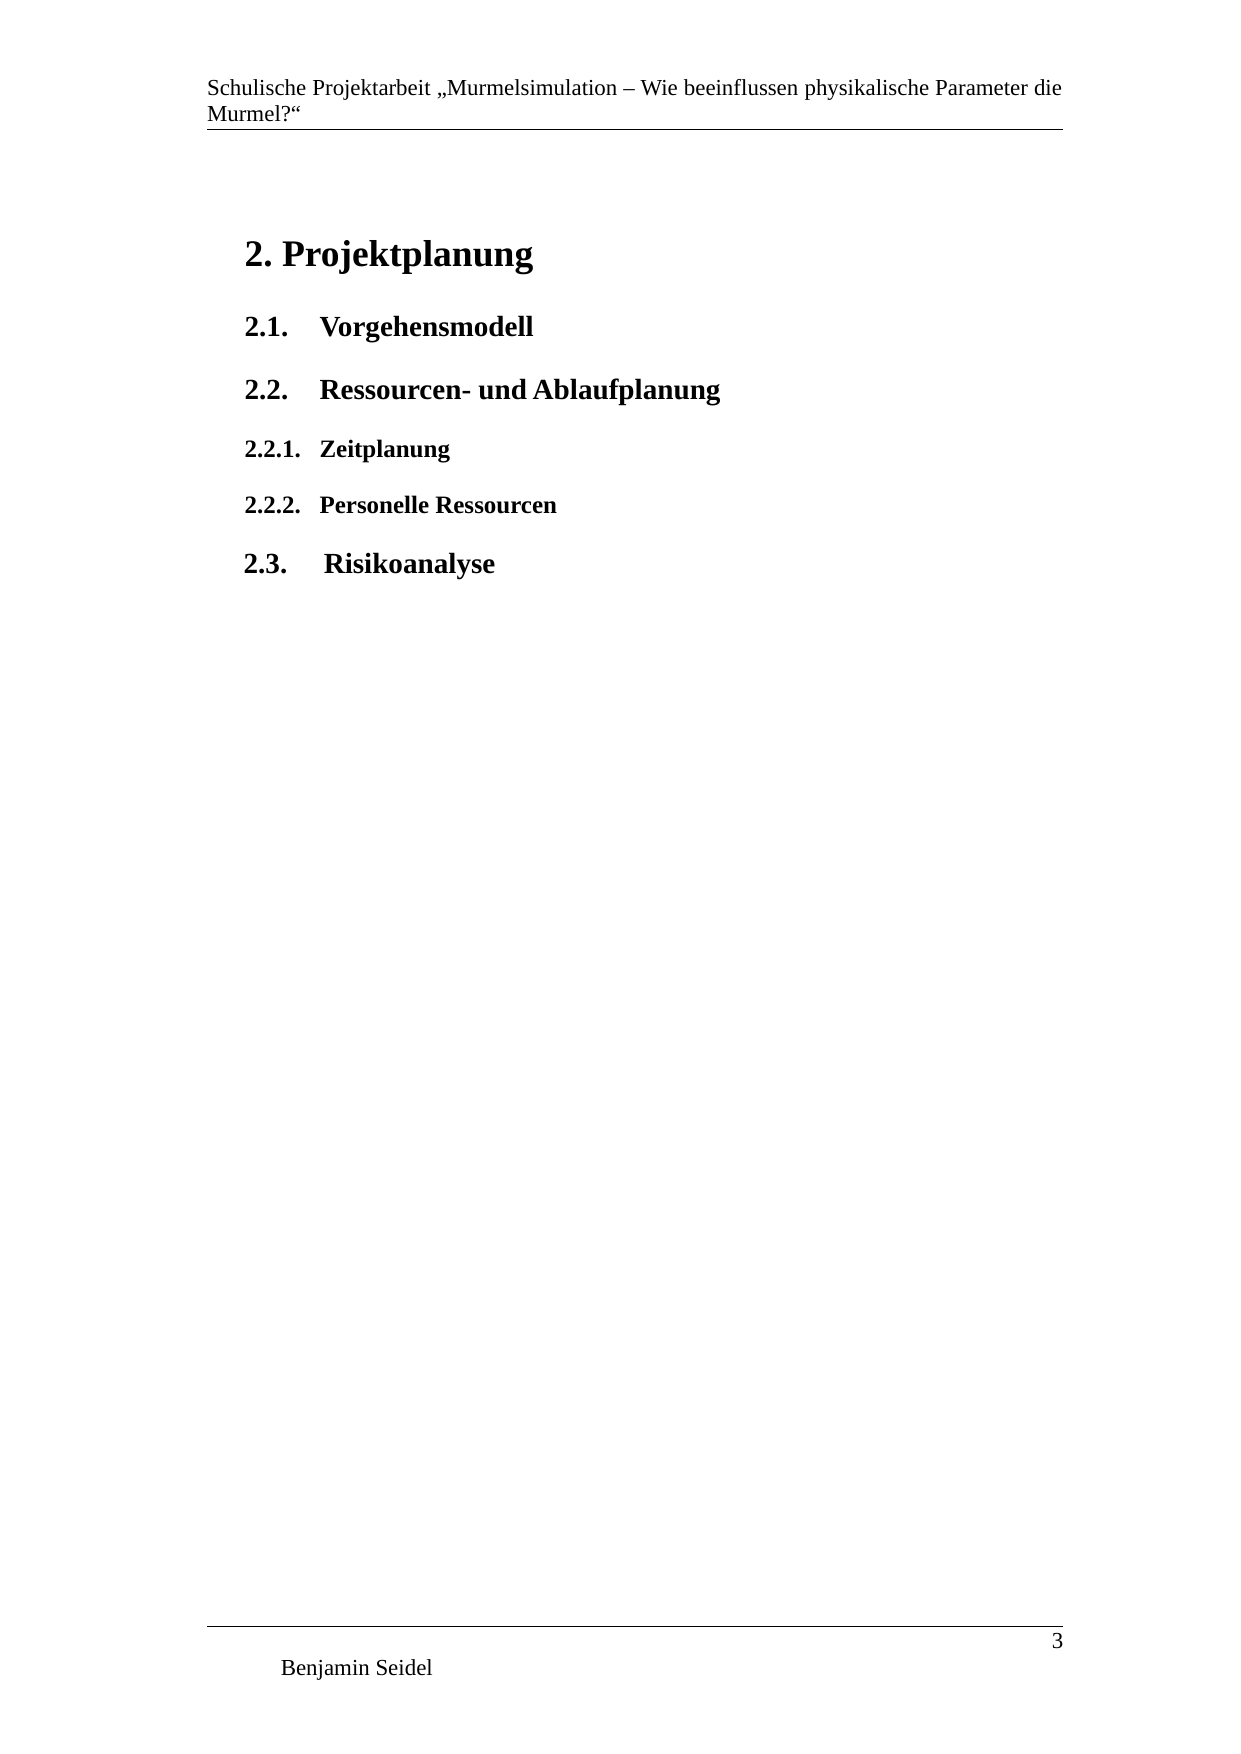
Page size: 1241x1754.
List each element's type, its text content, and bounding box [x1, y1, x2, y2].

subtitle Zeitplanung [244, 434, 1063, 463]
subtitle Ressourcen- und Ablaufplanung [244, 372, 1063, 405]
subtitle Personelle Ressourcen [244, 490, 1063, 519]
subtitle Projektplanung [244, 232, 1063, 275]
subtitle Vorgehensmodell [244, 309, 1063, 342]
subtitle 2.3. Risikoanalyse [207, 546, 1063, 579]
